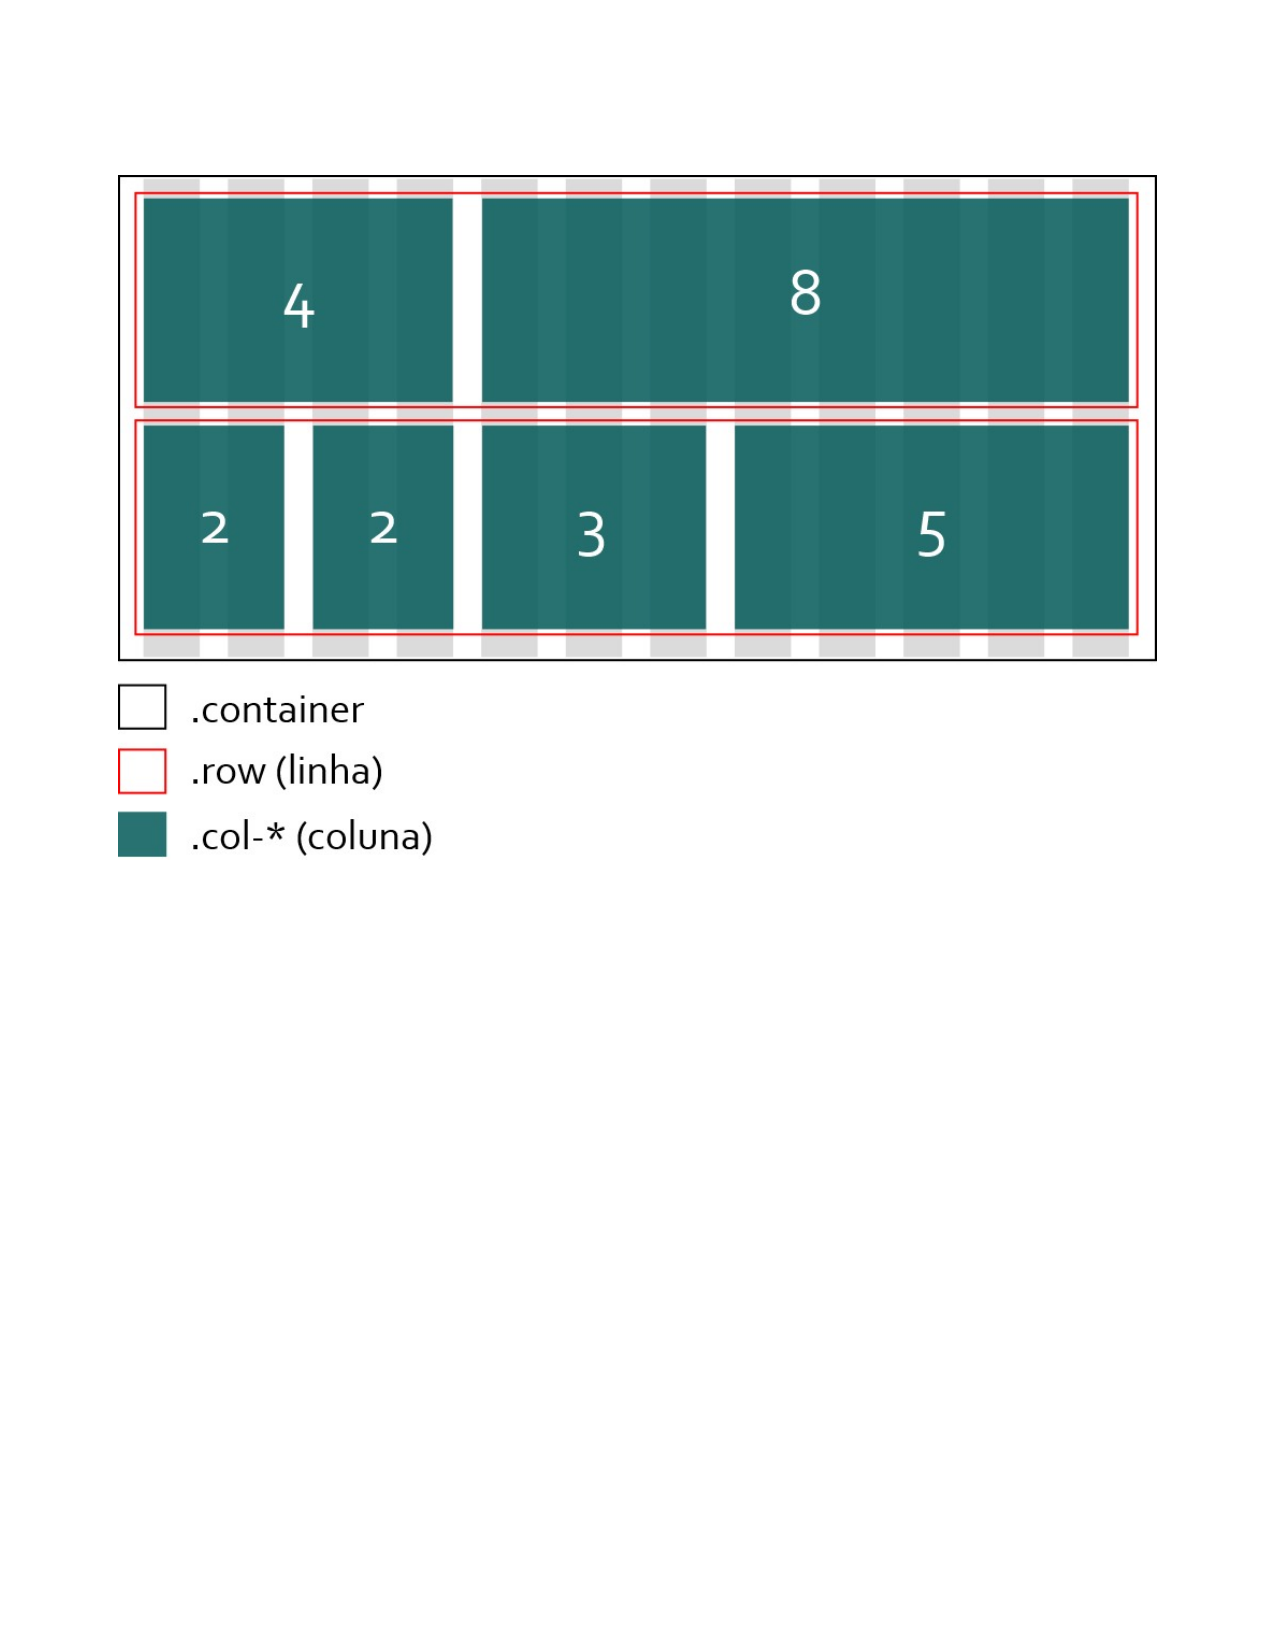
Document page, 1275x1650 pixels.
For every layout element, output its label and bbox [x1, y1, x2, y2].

picture [118, 175, 1157, 860]
